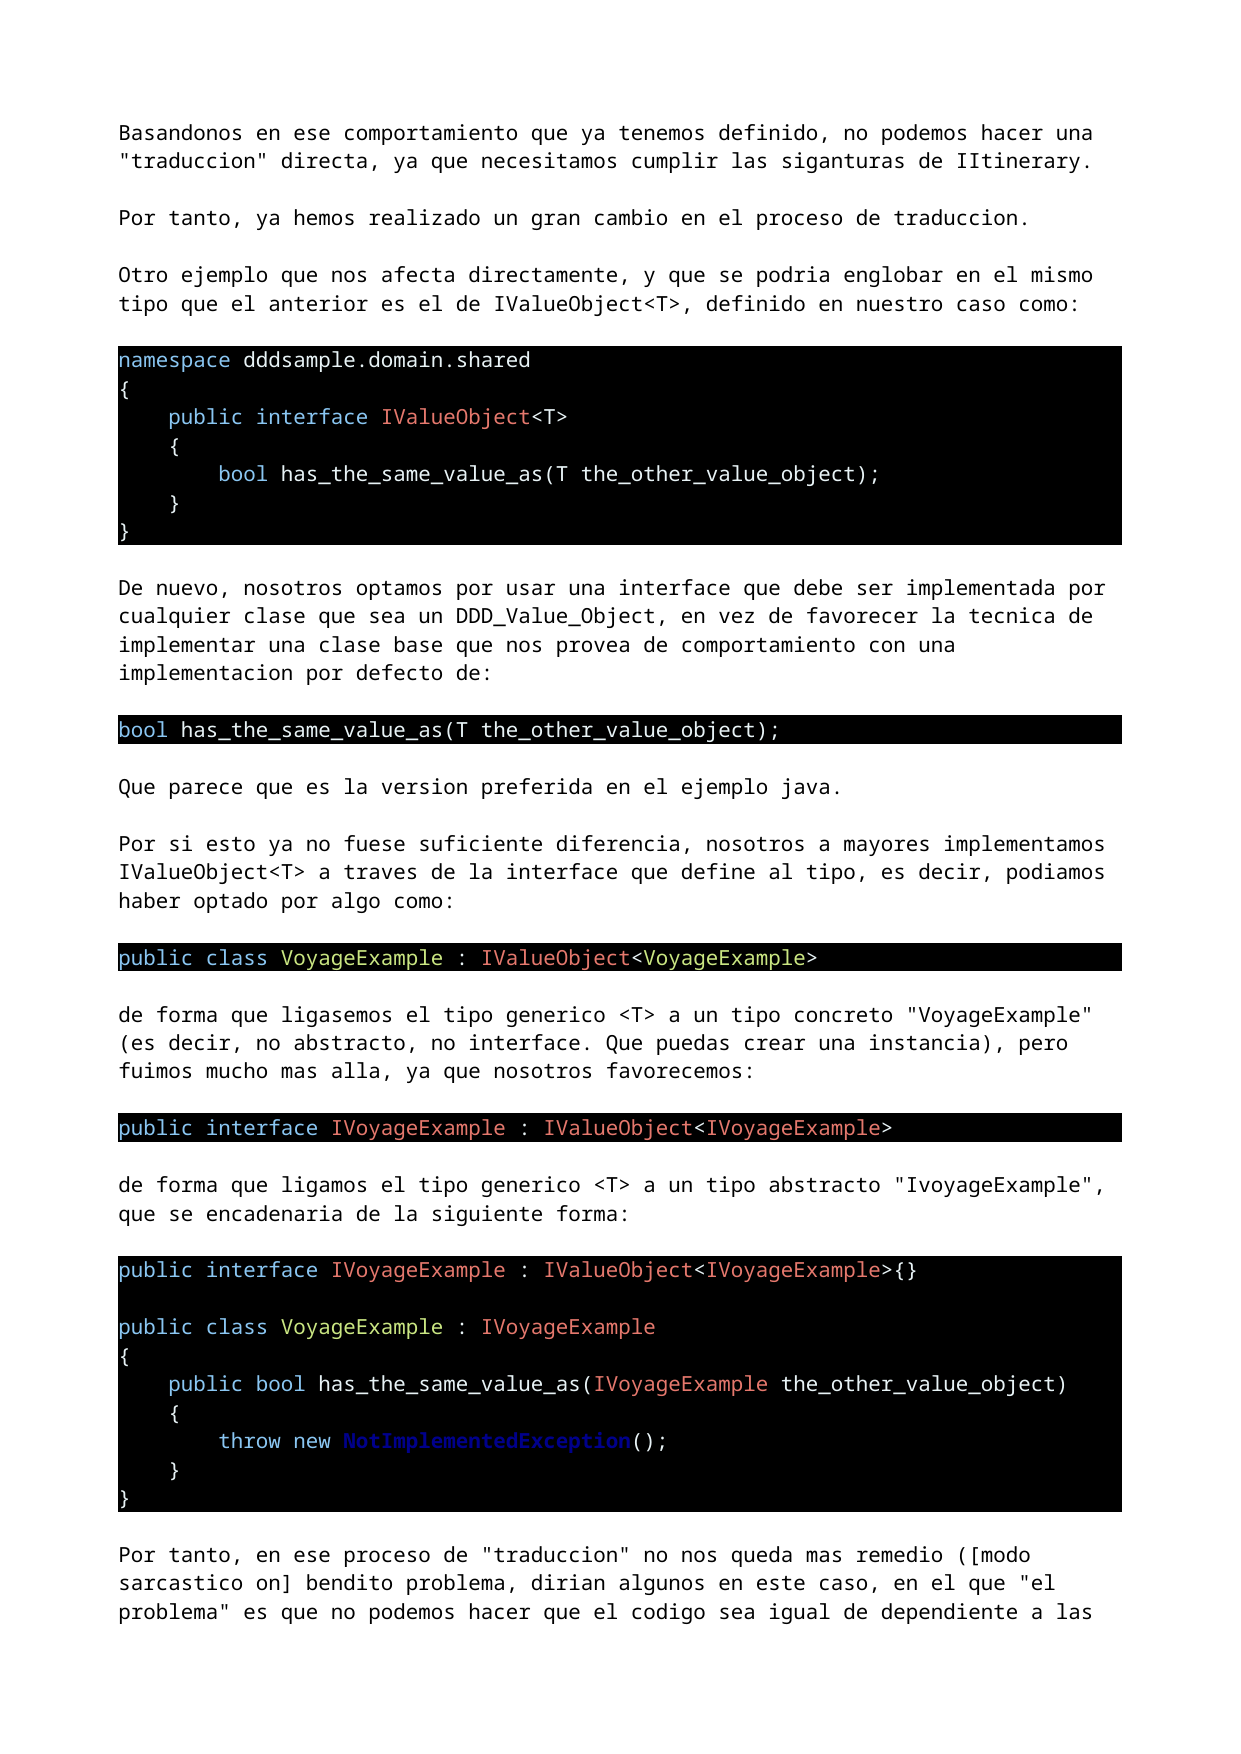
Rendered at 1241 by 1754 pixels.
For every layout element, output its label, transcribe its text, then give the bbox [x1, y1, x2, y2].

text de forma que ligasemos el tipo generico <T> a un tipo concreto "VoyageExample" (es decir, no abstracto, no interface. Que puedas crear una instancia), pero fuimos mucho mas alla, ya que nosotros favorecemos: [118, 1000, 1122, 1085]
text public class VoyageExample : IValueObject<VoyageExample> [118, 943, 1122, 971]
text Por tanto, ya hemos realizado un gran cambio en el proceso de traduccion. [118, 203, 1122, 232]
text de forma que ligamos el tipo generico <T> a un tipo abstracto "IvoyageExample", que se encadenaria de la siguiente forma: [118, 1170, 1122, 1227]
text throw new NotImplementedException(); [118, 1426, 1122, 1455]
text { [118, 374, 1122, 402]
text bool has_the_same_value_as(T the_other_value_object); [118, 459, 1122, 488]
text } [118, 488, 1122, 516]
text De nuevo, nosotros optamos por usar una interface que debe ser implementada por cualquier clase que sea un DDD_Value_Object, en vez de favorecer la tecnica de implementar una clase base que nos provea de comportamiento con una implementacion por defecto de: [118, 573, 1122, 687]
text public bool has_the_same_value_as(IVoyageExample the_other_value_object) [118, 1369, 1122, 1398]
text Por si esto ya no fuese suficiente diferencia, nosotros a mayores implementamos IValueObject<T> a traves de la interface que define al tipo, es decir, podiamos haber optado por algo como: [118, 829, 1122, 914]
text } [118, 1483, 1122, 1512]
text Basandonos en ese comportamiento que ya tenemos definido, no podemos hacer una "traduccion" directa, ya que necesitamos cumplir las siganturas de IItinerary. [118, 118, 1122, 175]
text bool has_the_same_value_as(T the_other_value_object); [118, 715, 1122, 744]
text } [118, 516, 1122, 545]
text Que parece que es la version preferida en el ejemplo java. [118, 772, 1122, 801]
text } [118, 1455, 1122, 1483]
text { [118, 1341, 1122, 1369]
text public interface IValueObject<T> [118, 402, 1122, 431]
text namespace dddsample.domain.shared [118, 346, 1122, 374]
text public interface IVoyageExample : IValueObject<IVoyageExample>{} [118, 1256, 1122, 1284]
text public class VoyageExample : IVoyageExample [118, 1312, 1122, 1341]
text Por tanto, en ese proceso de "traduccion" no nos queda mas remedio ([modo sarcastico on] bendito problema, dirian algunos en este caso, en el que "el problema" es que no podemos hacer que el codigo sea igual de dependiente a las [118, 1540, 1122, 1625]
text { [118, 1398, 1122, 1426]
text Otro ejemplo que nos afecta directamente, y que se podria englobar en el mismo tipo que el anterior es el de IValueObject<T>, definido en nuestro caso como: [118, 260, 1122, 317]
text { [118, 431, 1122, 459]
text public interface IVoyageExample : IValueObject<IVoyageExample> [118, 1113, 1122, 1142]
